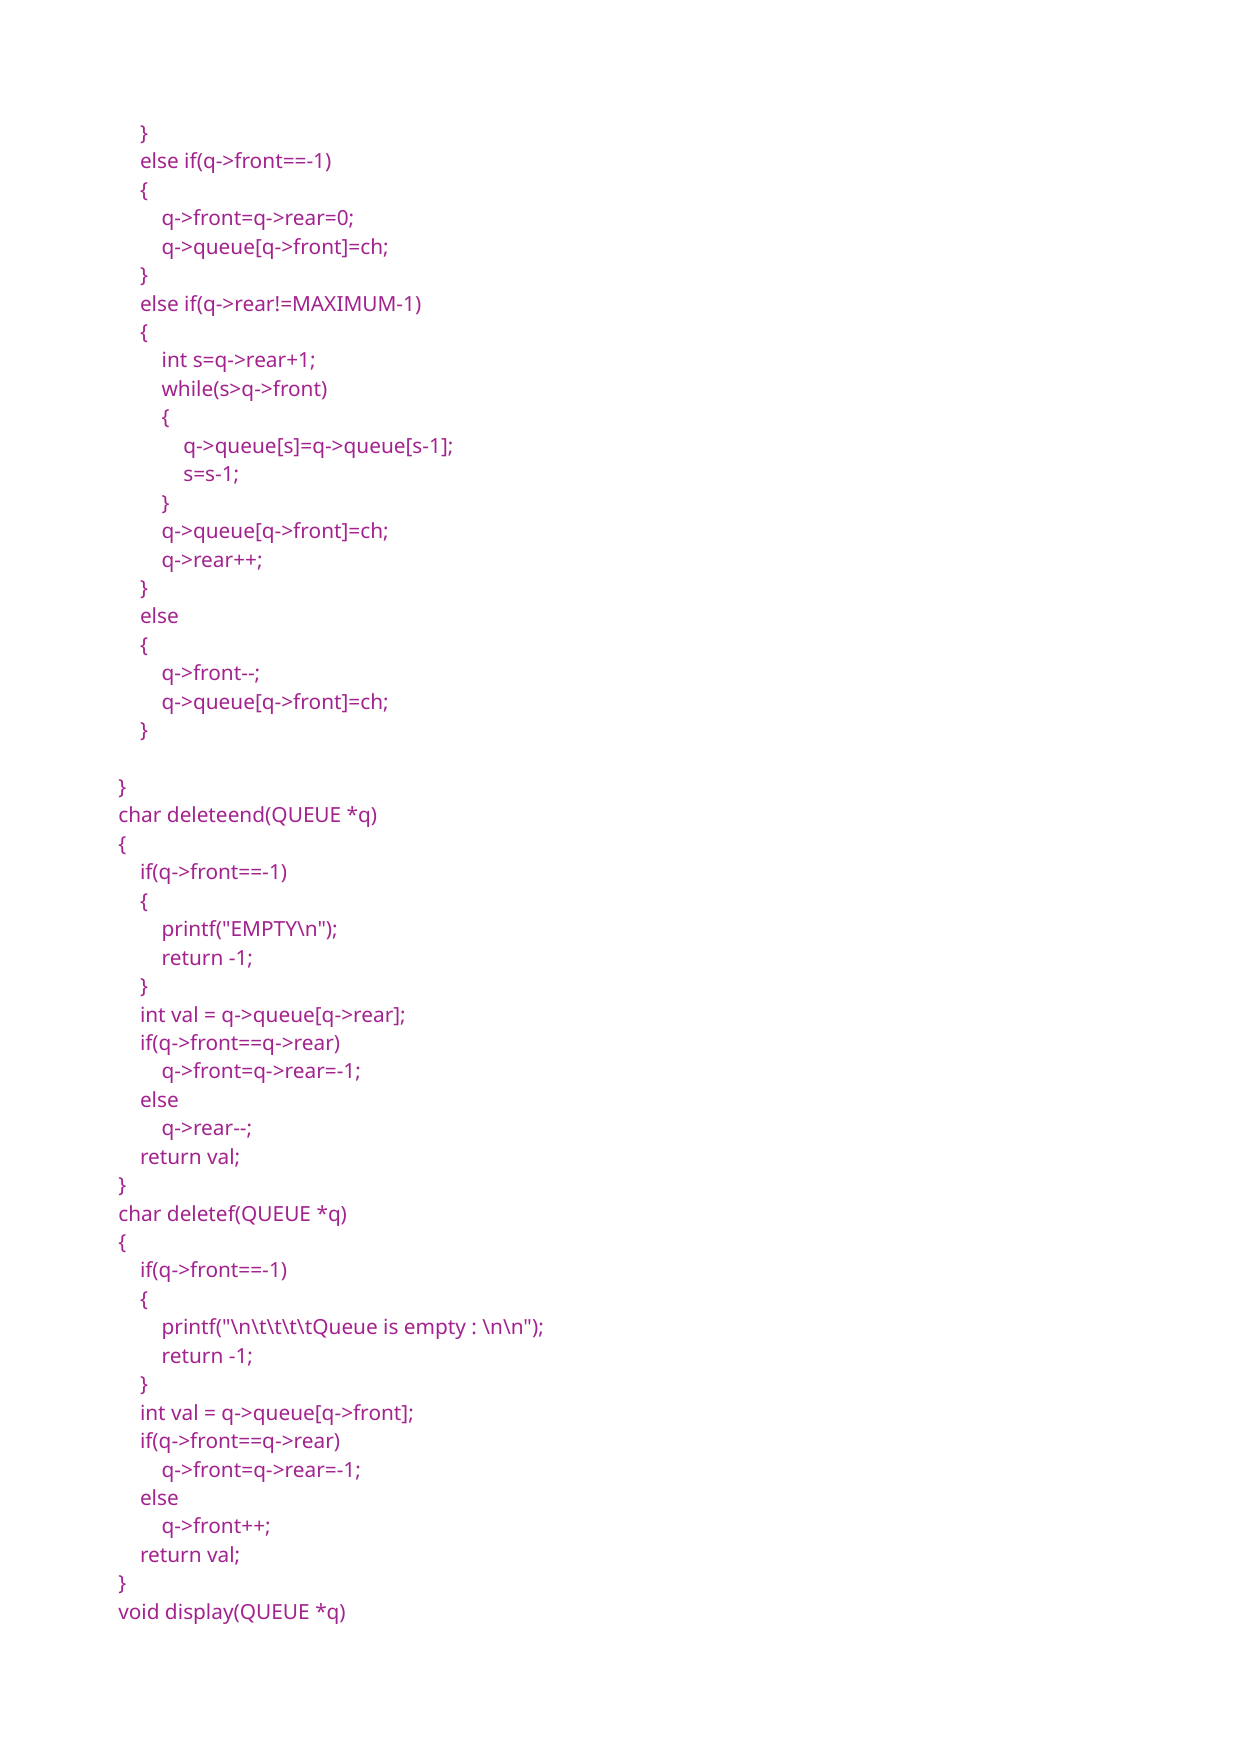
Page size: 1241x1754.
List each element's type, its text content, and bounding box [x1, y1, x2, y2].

text int s=q->rear+1; [118, 346, 1122, 374]
text s=s-1; [118, 459, 1122, 488]
text q->front=q->rear=0; [118, 203, 1122, 232]
text if(q->front==-1) [118, 1256, 1122, 1284]
text int val = q->queue[q->rear]; [118, 1000, 1122, 1028]
text } [118, 971, 1122, 1000]
text } [118, 715, 1122, 744]
text else [118, 1483, 1122, 1512]
text else if(q->rear!=MAXIMUM-1) [118, 289, 1122, 317]
text } [118, 1369, 1122, 1398]
text q->front=q->rear=-1; [118, 1057, 1122, 1085]
text else [118, 602, 1122, 630]
text return val; [118, 1540, 1122, 1568]
text q->rear++; [118, 545, 1122, 573]
text q->front--; [118, 658, 1122, 687]
text } [118, 1170, 1122, 1199]
text { [118, 1284, 1122, 1312]
text if(q->front==q->rear) [118, 1426, 1122, 1455]
text q->queue[q->front]=ch; [118, 232, 1122, 260]
text q->queue[s]=q->queue[s-1]; [118, 431, 1122, 459]
text char deleteend(QUEUE *q) [118, 801, 1122, 829]
text return -1; [118, 1341, 1122, 1369]
text printf("EMPTY\n"); [118, 914, 1122, 943]
text } [118, 118, 1122, 147]
text { [118, 402, 1122, 431]
text { [118, 175, 1122, 203]
text { [118, 829, 1122, 857]
text } [118, 772, 1122, 801]
text return val; [118, 1142, 1122, 1170]
text if(q->front==q->rear) [118, 1028, 1122, 1057]
text return -1; [118, 943, 1122, 971]
text } [118, 260, 1122, 289]
text { [118, 317, 1122, 346]
text { [118, 630, 1122, 658]
text q->front=q->rear=-1; [118, 1455, 1122, 1483]
text } [118, 1568, 1122, 1597]
text { [118, 886, 1122, 914]
text q->queue[q->front]=ch; [118, 687, 1122, 715]
text { [118, 1227, 1122, 1256]
text else [118, 1085, 1122, 1113]
text else if(q->front==-1) [118, 147, 1122, 175]
text if(q->front==-1) [118, 857, 1122, 886]
text q->front++; [118, 1512, 1122, 1540]
text printf("\n\t\t\t\tQueue is empty : \n\n"); [118, 1312, 1122, 1341]
text void display(QUEUE *q) [118, 1597, 1122, 1625]
text } [118, 573, 1122, 602]
text char deletef(QUEUE *q) [118, 1199, 1122, 1227]
text } [118, 488, 1122, 516]
text q->queue[q->front]=ch; [118, 516, 1122, 545]
text while(s>q->front) [118, 374, 1122, 402]
text q->rear--; [118, 1113, 1122, 1142]
text int val = q->queue[q->front]; [118, 1398, 1122, 1426]
